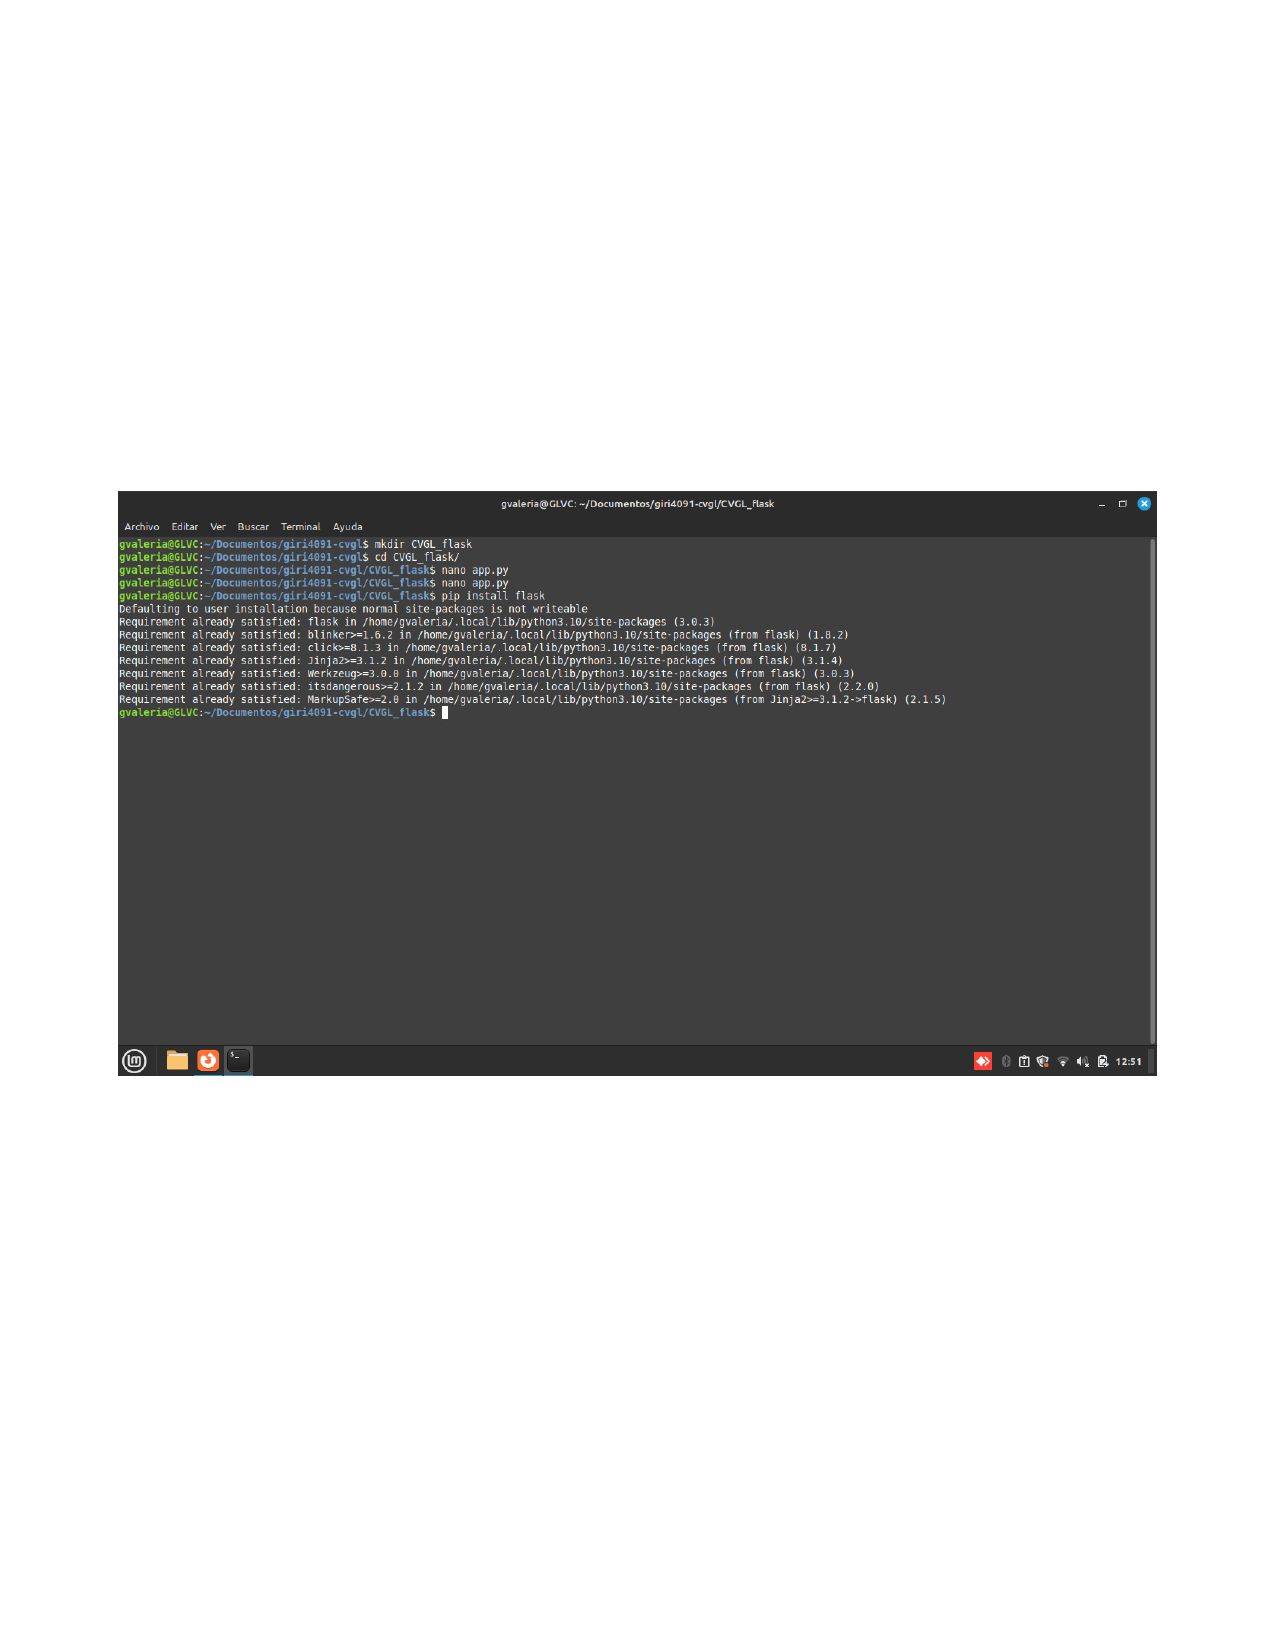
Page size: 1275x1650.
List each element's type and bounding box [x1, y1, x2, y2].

picture [118, 491, 1157, 1076]
